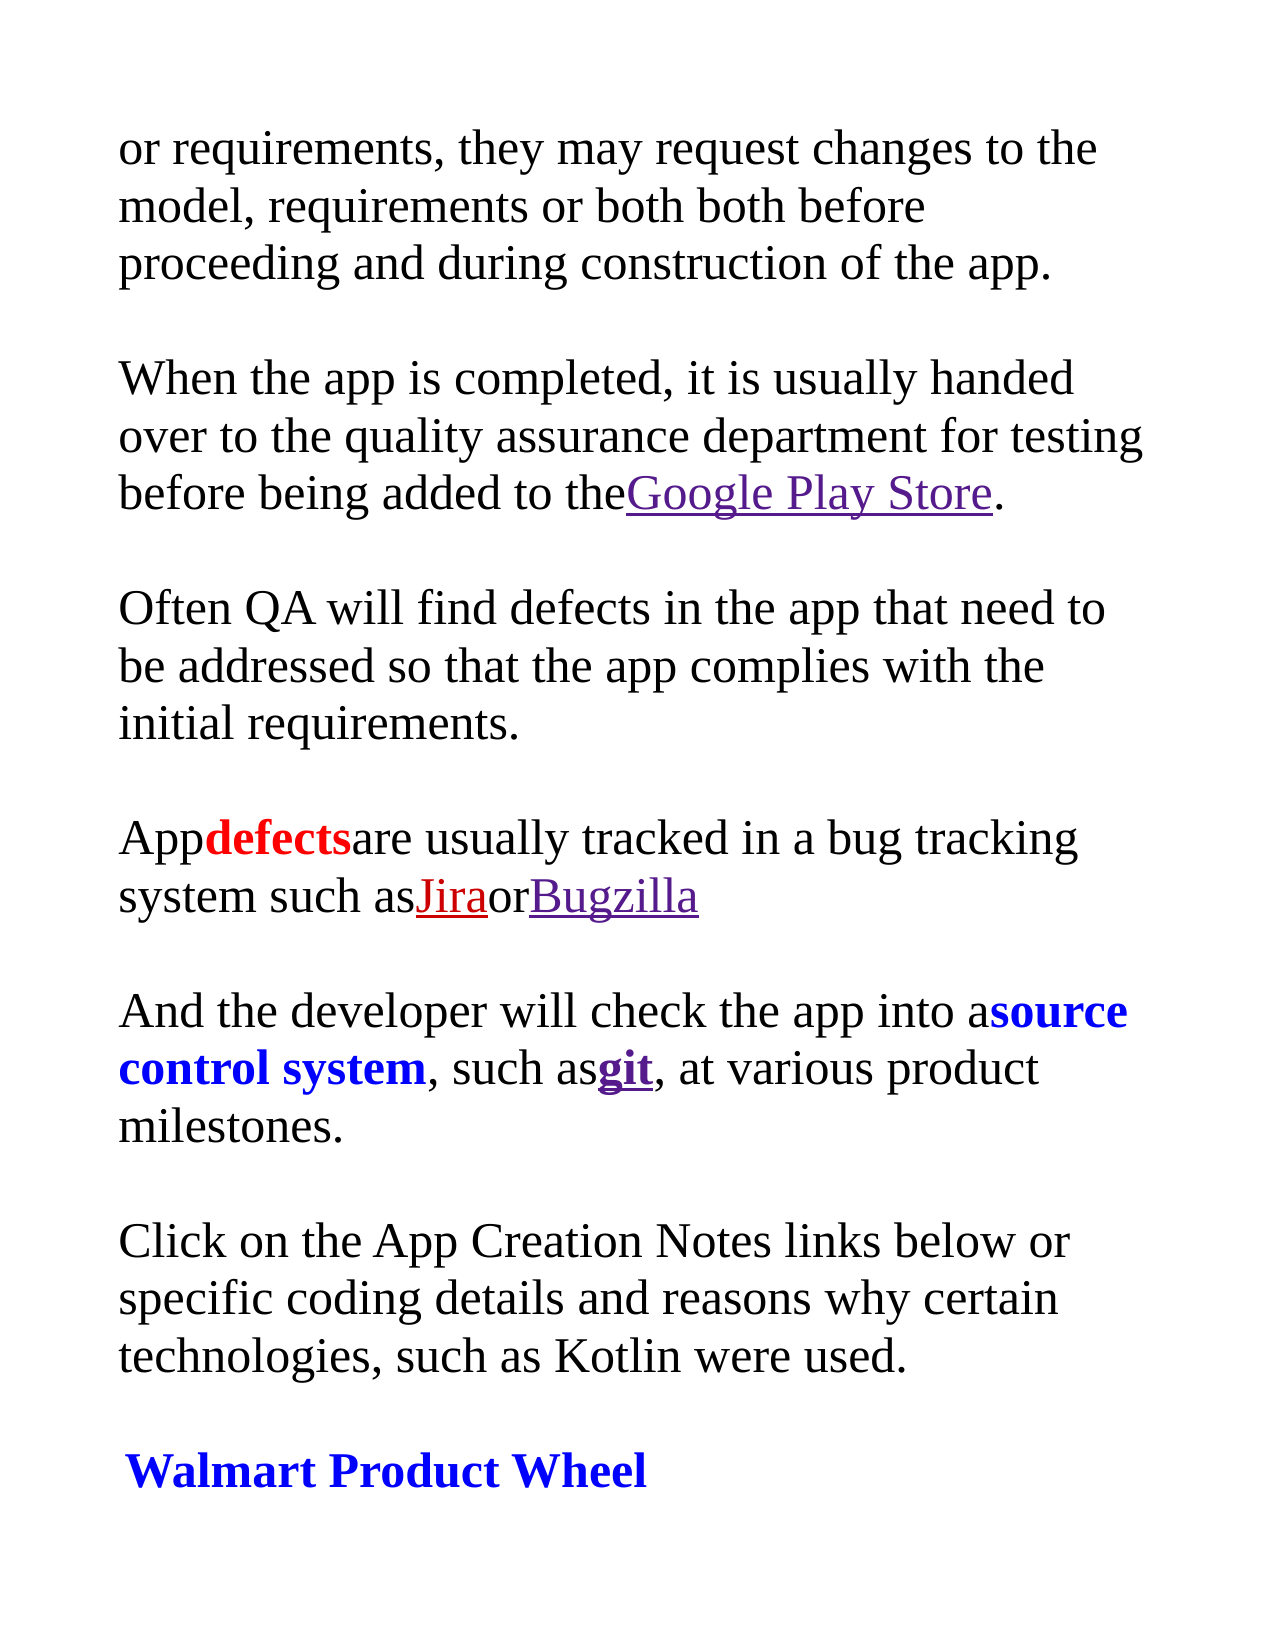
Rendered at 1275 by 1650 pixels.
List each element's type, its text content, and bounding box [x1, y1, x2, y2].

table_header or requirements, they may request changes to the model, requirements or both both before proceeding and during construction of the app. When the app is completed, it is usually handed over to the quality assurance department for testing before being added to theGoogle Play Store. Often QA will find defects in the app that need to be addressed so that the app complies with the initial requirements. Appdefectsare usually tracked in a bug tracking system such asJiraorBugzilla And the developer will check the app into asource control system, such asgit, at various product milestones. Click on the App Creation Notes links below or specific coding details and reasons why certain technologies, such as Kotlin were used. Walmart Product Wheel [118, 118, 1157, 1498]
